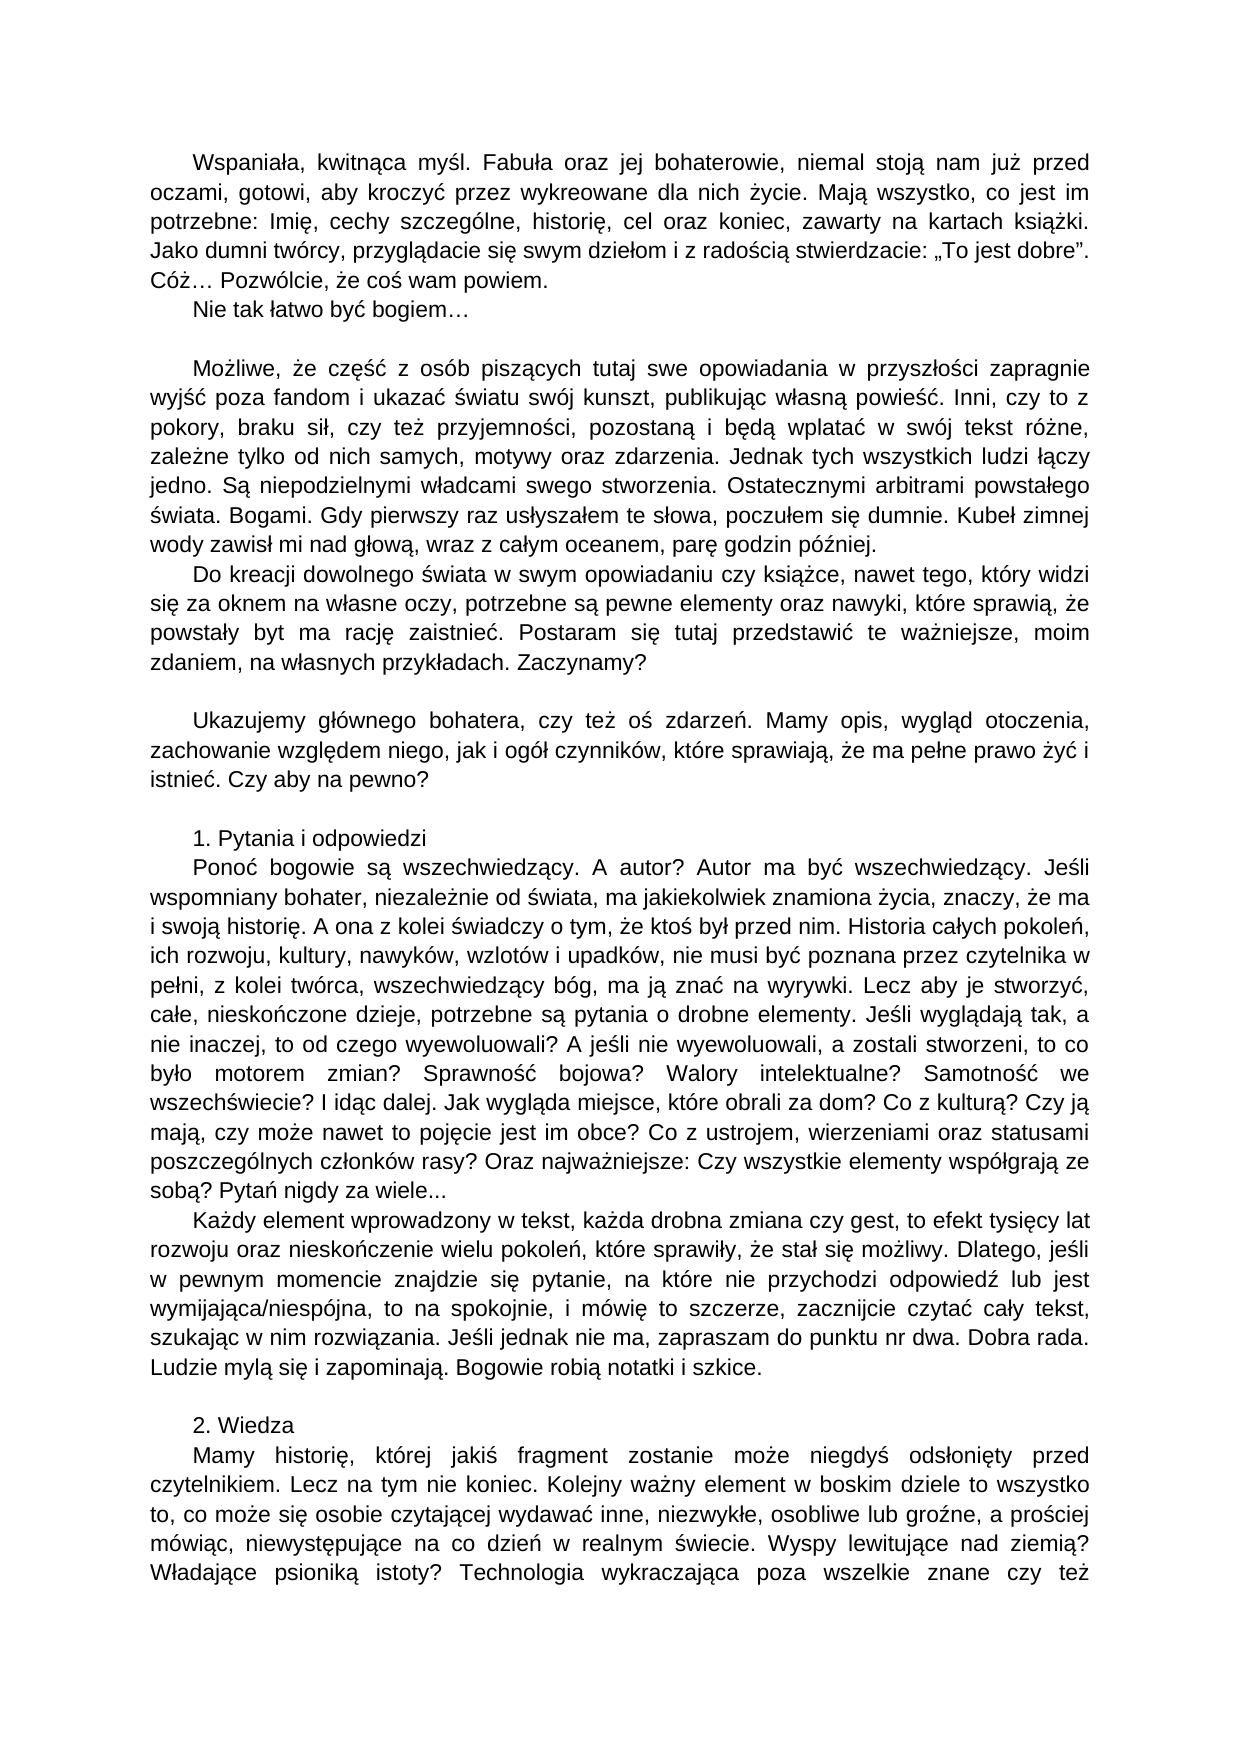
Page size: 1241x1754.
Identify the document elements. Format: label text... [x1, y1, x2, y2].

text Wspaniała, kwitnąca myśl. Fabuła oraz jej bohaterowie, niemal stoją nam już przed oczami, gotowi, aby kroczyć przez wykreowane dla nich życie. Mają wszystko, co jest im potrzebne: Imię, cechy szczególne, historię, cel oraz koniec, zawarty na kartach książki. Jako dumni twórcy, przyglądacie się swym dziełom i z radością stwierdzacie: „To jest dobre”. Cóż… Pozwólcie, że coś wam powiem. [150, 150, 1091, 293]
text Do kreacji dowolnego świata w swym opowiadaniu czy książce, nawet tego, który widzi się za oknem na własne oczy, potrzebne są pewne elementy oraz nawyki, które sprawią, że powstały byt ma rację zaistnieć. Postaram się tutaj przedstawić te ważniejsze, moim zdaniem, na własnych przykładach. Zaczynamy? [150, 561, 1091, 675]
text Możliwe, że część z osób piszących tutaj swe opowiadania w przyszłości zapragnie wyjść poza fandom i ukazać światu swój kunszt, publikując własną powieść. Inni, czy to z pokory, braku sił, czy też przyjemności, pozostaną i będą wplatać w swój tekst różne, zależne tylko od nich samych, motywy oraz zdarzenia. Jednak tych wszystkich ludzi łączy jedno. Są niepodzielnymi władcami swego stworzenia. Ostatecznymi arbitrami powstałego świata. Bogami. Gdy pierwszy raz usłyszałem te słowa, poczułem się dumnie. Kubeł zimnej wody zawisł mi nad głową, wraz z całym oceanem, parę godzin później. [150, 356, 1091, 557]
text Ponoć bogowie są wszechwiedzący. A autor? Autor ma być wszechwiedzący. Jeśli wspomniany bohater, niezależnie od świata, ma jakiekolwiek znamiona życia, znaczy, że ma i swoją historię. A ona z kolei świadczy o tym, że ktoś był przed nim. Historia całych pokoleń, ich rozwoju, kultury, nawyków, wzlotów i upadków, nie musi być poznana przez czytelnika w pełni, z kolei twórca, wszechwiedzący bóg, ma ją znać na wyrywki. Lecz aby je stworzyć, całe, nieskończone dzieje, potrzebne są pytania o drobne elementy. Jeśli wyglądają tak, a nie inaczej, to od czego wyewoluowali? A jeśli nie wyewoluowali, a zostali stworzeni, to co było motorem zmian? Sprawność bojowa? Walory intelektualne? Samotność we wszechświecie? I idąc dalej. Jak wygląda miejsce, które obrali za dom? Co z kulturą? Czy ją mają, czy może nawet to pojęcie jest im obce? Co z ustrojem, wierzeniami oraz statusami poszczególnych członków rasy? Oraz najważniejsze: Czy wszystkie elementy współgrają ze sobą? Pytań nigdy za wiele... [150, 855, 1091, 1204]
text Każdy element wprowadzony w tekst, każda drobna zmiana czy gest, to efekt tysięcy lat rozwoju oraz nieskończenie wielu pokoleń, które sprawiły, że stał się możliwy. Dlatego, jeśli w pewnym momencie znajdzie się pytanie, na które nie przychodzi odpowiedź lub jest wymijająca/niespójna, to na spokojnie, i mówię to szczerze, zacznijcie czytać cały tekst, szukając w nim rozwiązania. Jeśli jednak nie ma, zapraszam do punktu nr dwa. Dobra rada. Ludzie mylą się i zapominają. Bogowie robią notatki i szkice. [150, 1207, 1091, 1380]
text 2. Wiedza [150, 1413, 1091, 1439]
text Mamy historię, której jakiś fragment zostanie może niegdyś odsłonięty przed czytelnikiem. Lecz na tym nie koniec. Kolejny ważny element w boskim dziele to wszystko to, co może się osobie czytającej wydawać inne, niezwykłe, osobliwe lub groźne, a prościej mówiąc, niewystępujące na co dzień w realnym świecie. Wyspy lewitujące nad ziemią? Władające psioniką istoty? Technologia wykraczająca poza wszelkie znane czy też [150, 1442, 1091, 1586]
text Ukazujemy głównego bohatera, czy też oś zdarzeń. Mamy opis, wygląd otoczenia, zachowanie względem niego, jak i ogół czynników, które sprawiają, że ma pełne prawo żyć i istnieć. Czy aby na pewno? [150, 708, 1091, 792]
text 1. Pytania i odpowiedzi [150, 826, 1091, 851]
text Nie tak łatwo być bogiem… [150, 297, 1091, 322]
